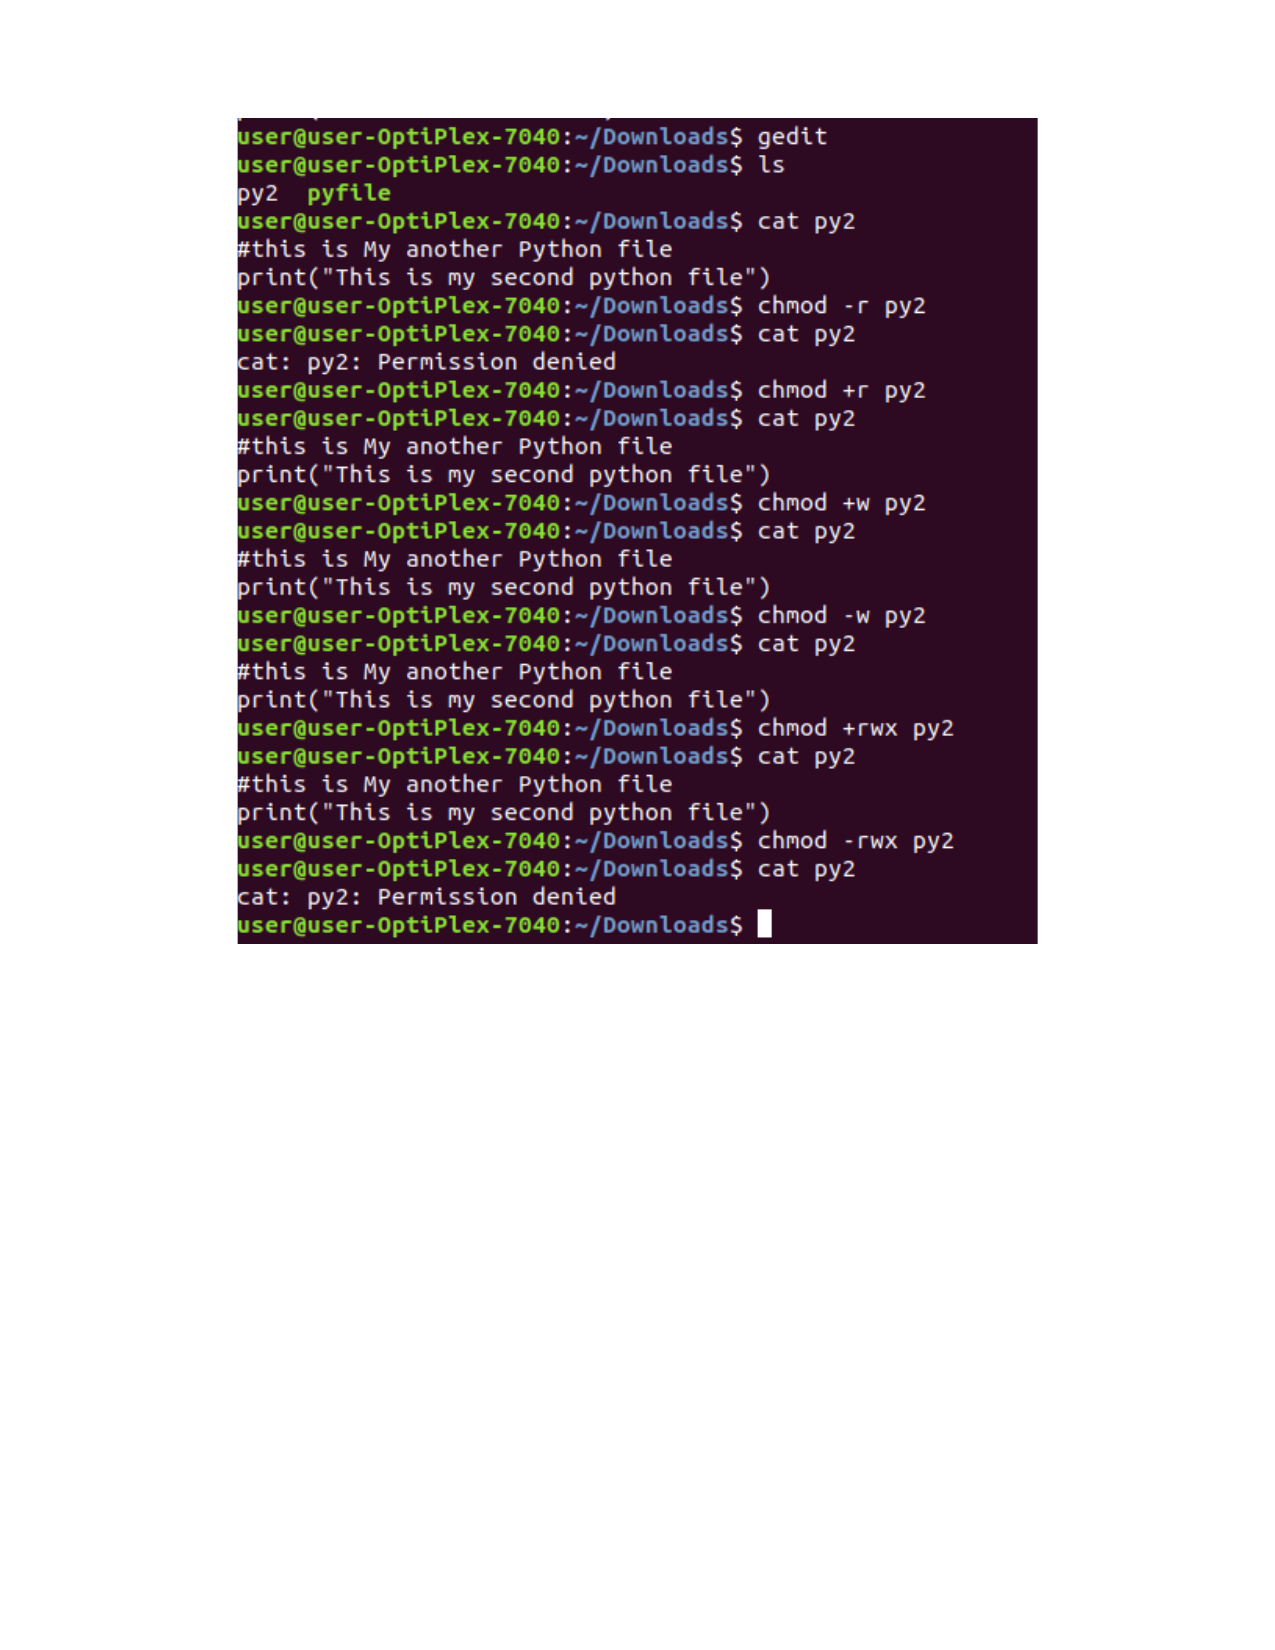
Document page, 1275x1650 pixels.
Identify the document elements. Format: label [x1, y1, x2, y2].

picture [237, 118, 1038, 944]
